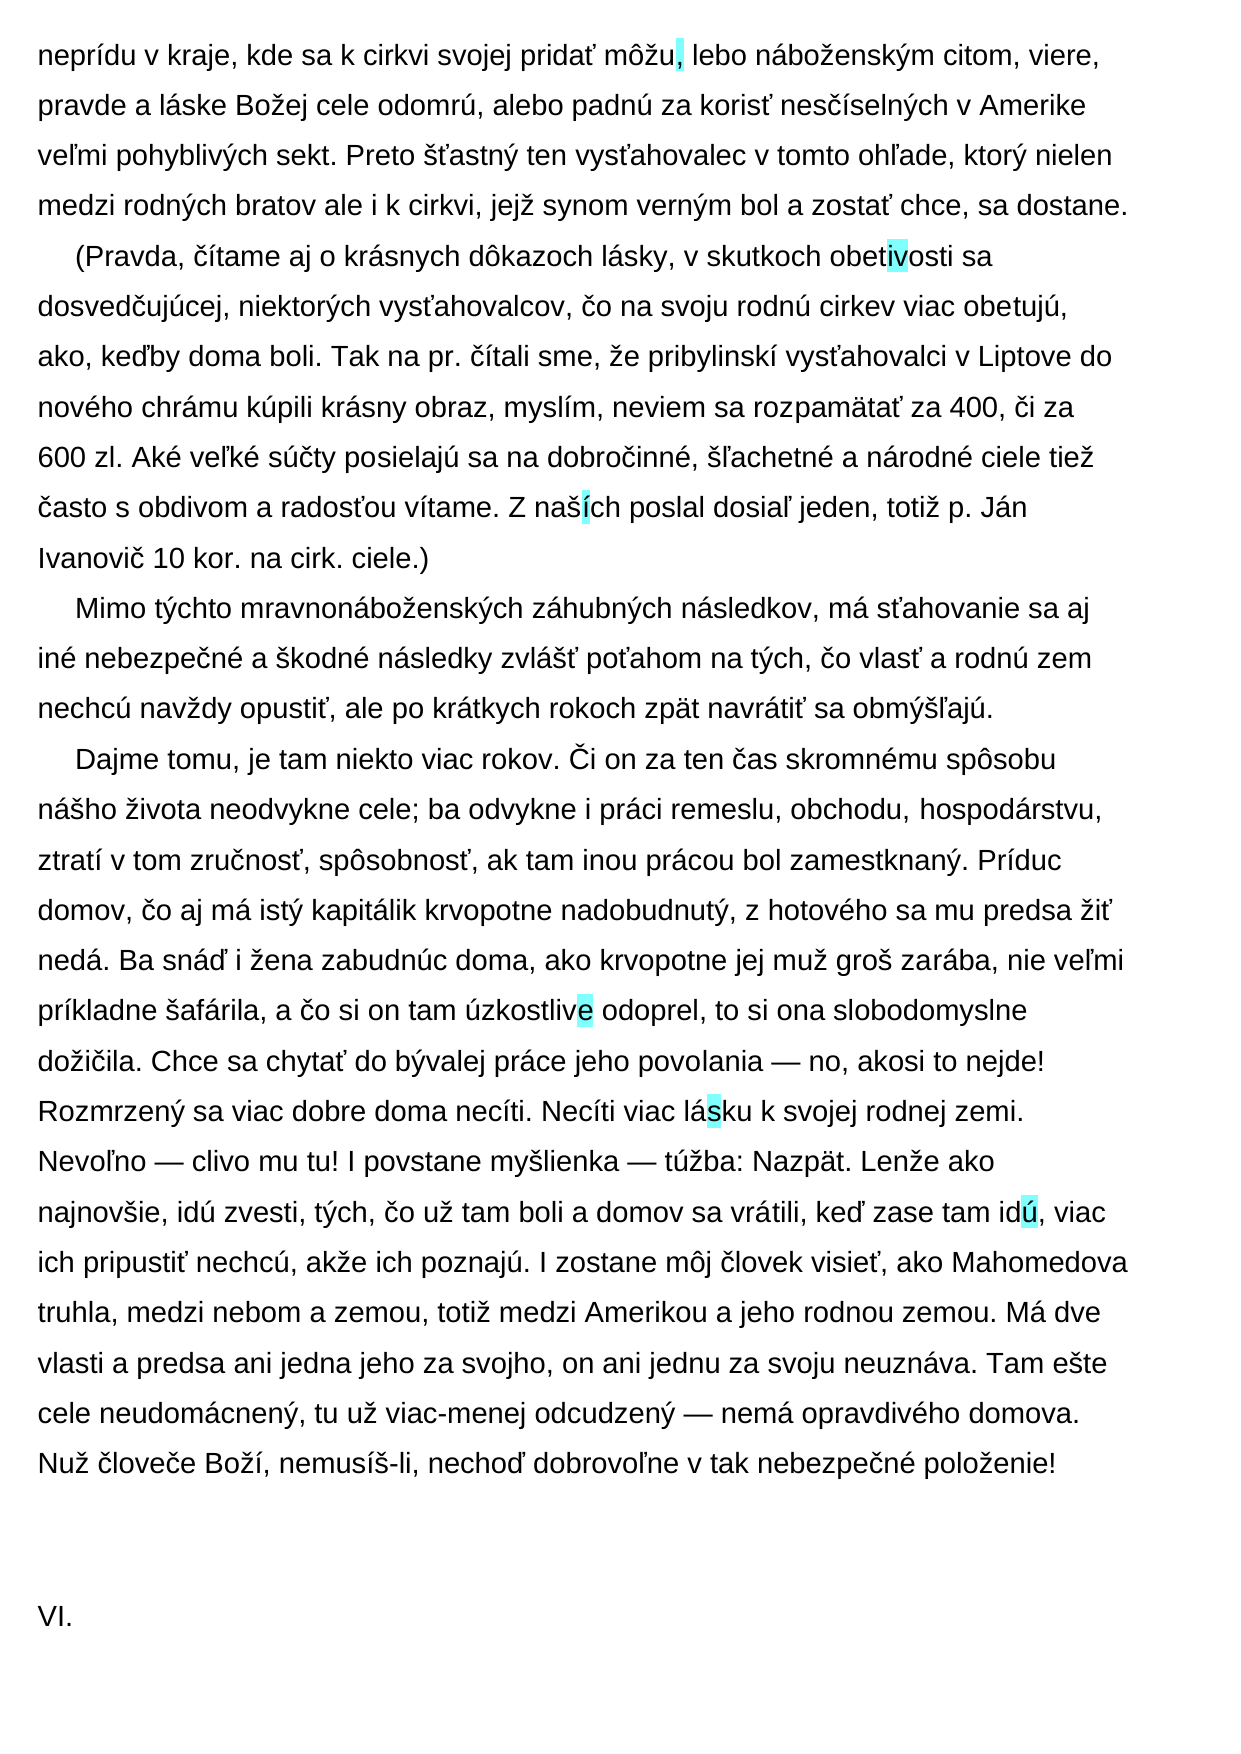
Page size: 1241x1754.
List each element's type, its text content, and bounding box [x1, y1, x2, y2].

text (Pravda, čítame aj o krásnych dôkazoch lásky, v skutkoch obetivosti sa dosvedčujúcej, niektorých vysťahovalcov, čo na svoju rodnú cirkev viac obe­tujú, ako, keďby doma boli. Tak na pr. čítali sme, že pribylinskí vysťahovalci v Liptove do nového chrámu kúpili krásny obraz, myslím, neviem sa roz­pamätať za 400, či za 600 zl. Aké veľké súčty po­sielajú sa na dobročinné, šľachetné a národné ciele tiež často s obdivom a radosťou vítame. Z naších poslal dosiaľ jeden, totiž p. Ján Ivanovič 10 kor. na cirk. ciele.) [37, 239, 1130, 574]
text neprídu v kraje, kde sa k cirkvi svojej pridať môžu, lebo náboženským citom, viere, pravde a láske Božej cele odomrú, alebo padnú za korisť nesčíselných v Amerike veľmi pohyblivých sekt. Preto šťastný ten vysťahovalec v tomto ohľade, ktorý nielen medzi rodných bratov ale i k cirkvi, jejž synom verným bol a zostať chce, sa dostane. [37, 37, 1130, 222]
text Mimo týchto mravnonáboženských záhubných následkov, má sťahovanie sa aj iné nebezpečné a škodné následky zvlášť poťahom na tých, čo vlasť a rodnú zem nechcú navždy opustiť, ale po krátkych rokoch zpät navrátiť sa obmýšľajú. [37, 591, 1130, 725]
text VI. [37, 1599, 1130, 1632]
text Dajme tomu, je tam niekto viac rokov. Či on za ten čas skromnému spôsobu nášho života neodvykne cele; ba odvykne i práci remeslu, obchodu, hospodárstvu, ztratí v tom zručnosť, spôsobnosť, ak tam inou prácou bol zamestknaný. Príduc domov, čo aj má istý kapitálik krvopotne nadobudnutý, z hotového sa mu predsa žiť nedá. Ba snáď i žena zabudnúc doma, ako krvopotne jej muž groš za­rába, nie veľmi príkladne šafárila, a čo si on tam úzkostlive odoprel, to si ona slobodomyslne dožičila. Chce sa chytať do bývalej práce jeho povo­lania — no, akosi to nejde! Rozmrzený sa viac dobre doma necíti. Necíti viac lásku k svojej rodnej zemi. Nevoľno — clivo mu tu! I povstane myšlienka — túžba: Nazpät. Lenže ako najnovšie, idú zvesti, tých, čo už tam boli a domov sa vrá­tili, keď zase tam idú, viac ich pripustiť nechcú, akže ich poznajú. I zostane môj človek visieť, ako Mahomedova truhla, medzi nebom a zemou, totiž medzi Amerikou a jeho rodnou zemou. Má dve vlasti a predsa ani jedna jeho za svojho, on ani jednu za svoju neuznáva. Tam ešte cele neudomácnený, tu už viac-menej odcudzený — nemá opravdivého domova. Nuž človeče Boží, nemusíš-li, nechoď dobrovoľne v tak nebezpečné položenie! [37, 742, 1130, 1480]
